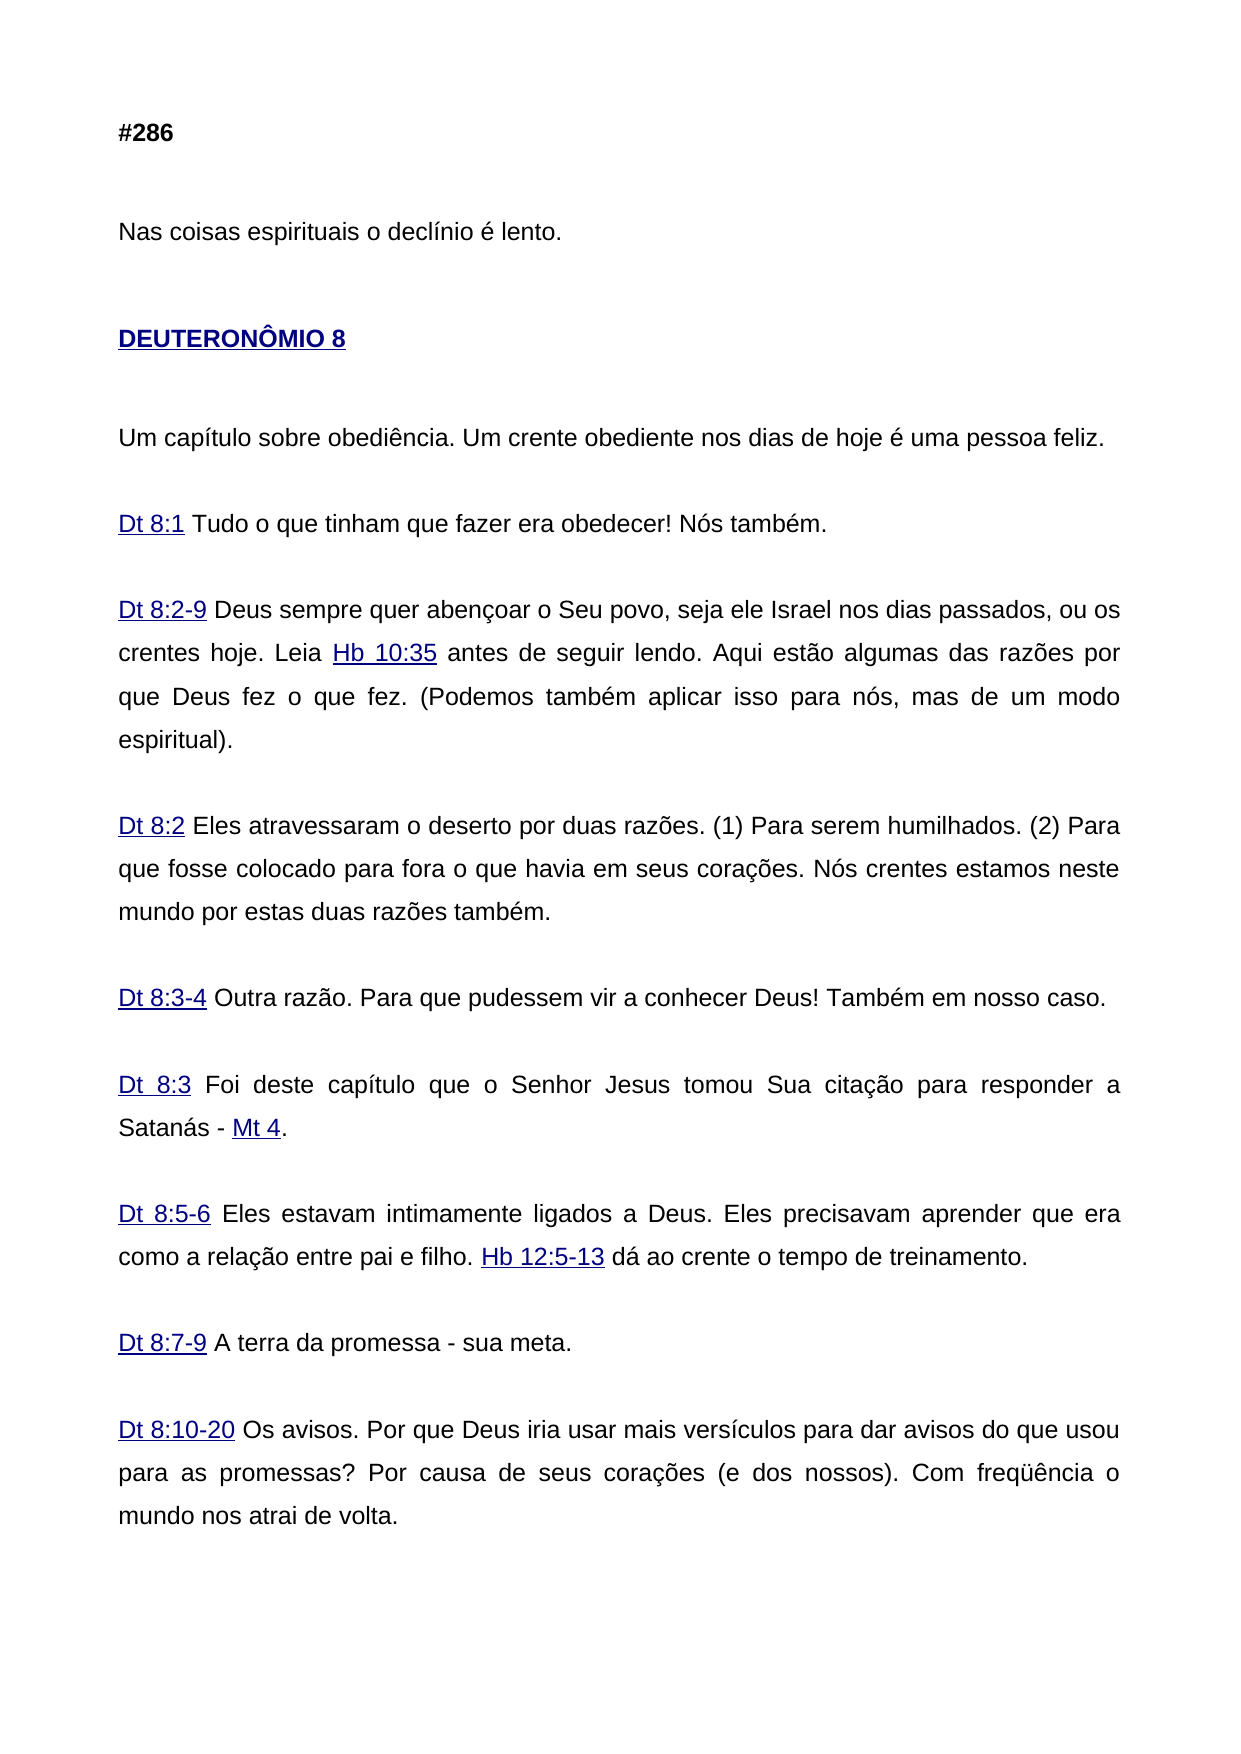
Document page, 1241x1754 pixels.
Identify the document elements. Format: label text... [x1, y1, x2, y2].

text Dt 8:3-4 Outra razão. Para que pudessem vir a conhecer Deus! Também em nosso caso. [118, 983, 1122, 1012]
text Nas coisas espirituais o declínio é lento. [118, 217, 1122, 246]
text Dt 8:2-9 Deus sempre quer abençoar o Seu povo, seja ele Israel nos dias passados, ou os crentes hoje. Leia Hb 10:35 antes de seguir lendo. Aqui estão algumas das razões por que Deus fez o que fez. (Podemos também aplicar isso para nós, mas de um modo espiritual). [118, 595, 1122, 753]
text Dt 8:1 Tudo o que tinham que fazer era obedecer! Nós também. [118, 509, 1122, 538]
text Dt 8:3 Foi deste capítulo que o Senhor Jesus tomou Sua citação para responder a Satanás - Mt 4. [118, 1069, 1122, 1141]
subtitle #286 [118, 118, 1122, 147]
subtitle DEUTERONÔMIO 8 [118, 324, 1122, 353]
text Dt 8:5-6 Eles estavam intimamente ligados a Deus. Eles precisavam aprender que era como a relação entre pai e filho. Hb 12:5-13 dá ao crente o tempo de treinamento. [118, 1199, 1122, 1271]
text Dt 8:10-20 Os avisos. Por que Deus iria usar mais versículos para dar avisos do que usou para as promessas? Por causa de seus corações (e dos nossos). Com freqüência o mundo nos atrai de volta. [118, 1414, 1122, 1529]
text Dt 8:7-9 A terra da promessa - sua meta. [118, 1328, 1122, 1357]
text Um capítulo sobre obediência. Um crente obediente nos dias de hoje é uma pessoa feliz. [118, 423, 1122, 451]
text Dt 8:2 Eles atravessaram o deserto por duas razões. (1) Para serem humilhados. (2) Para que fosse colocado para fora o que havia em seus corações. Nós crentes estamos neste mundo por estas duas razões também. [118, 811, 1122, 926]
